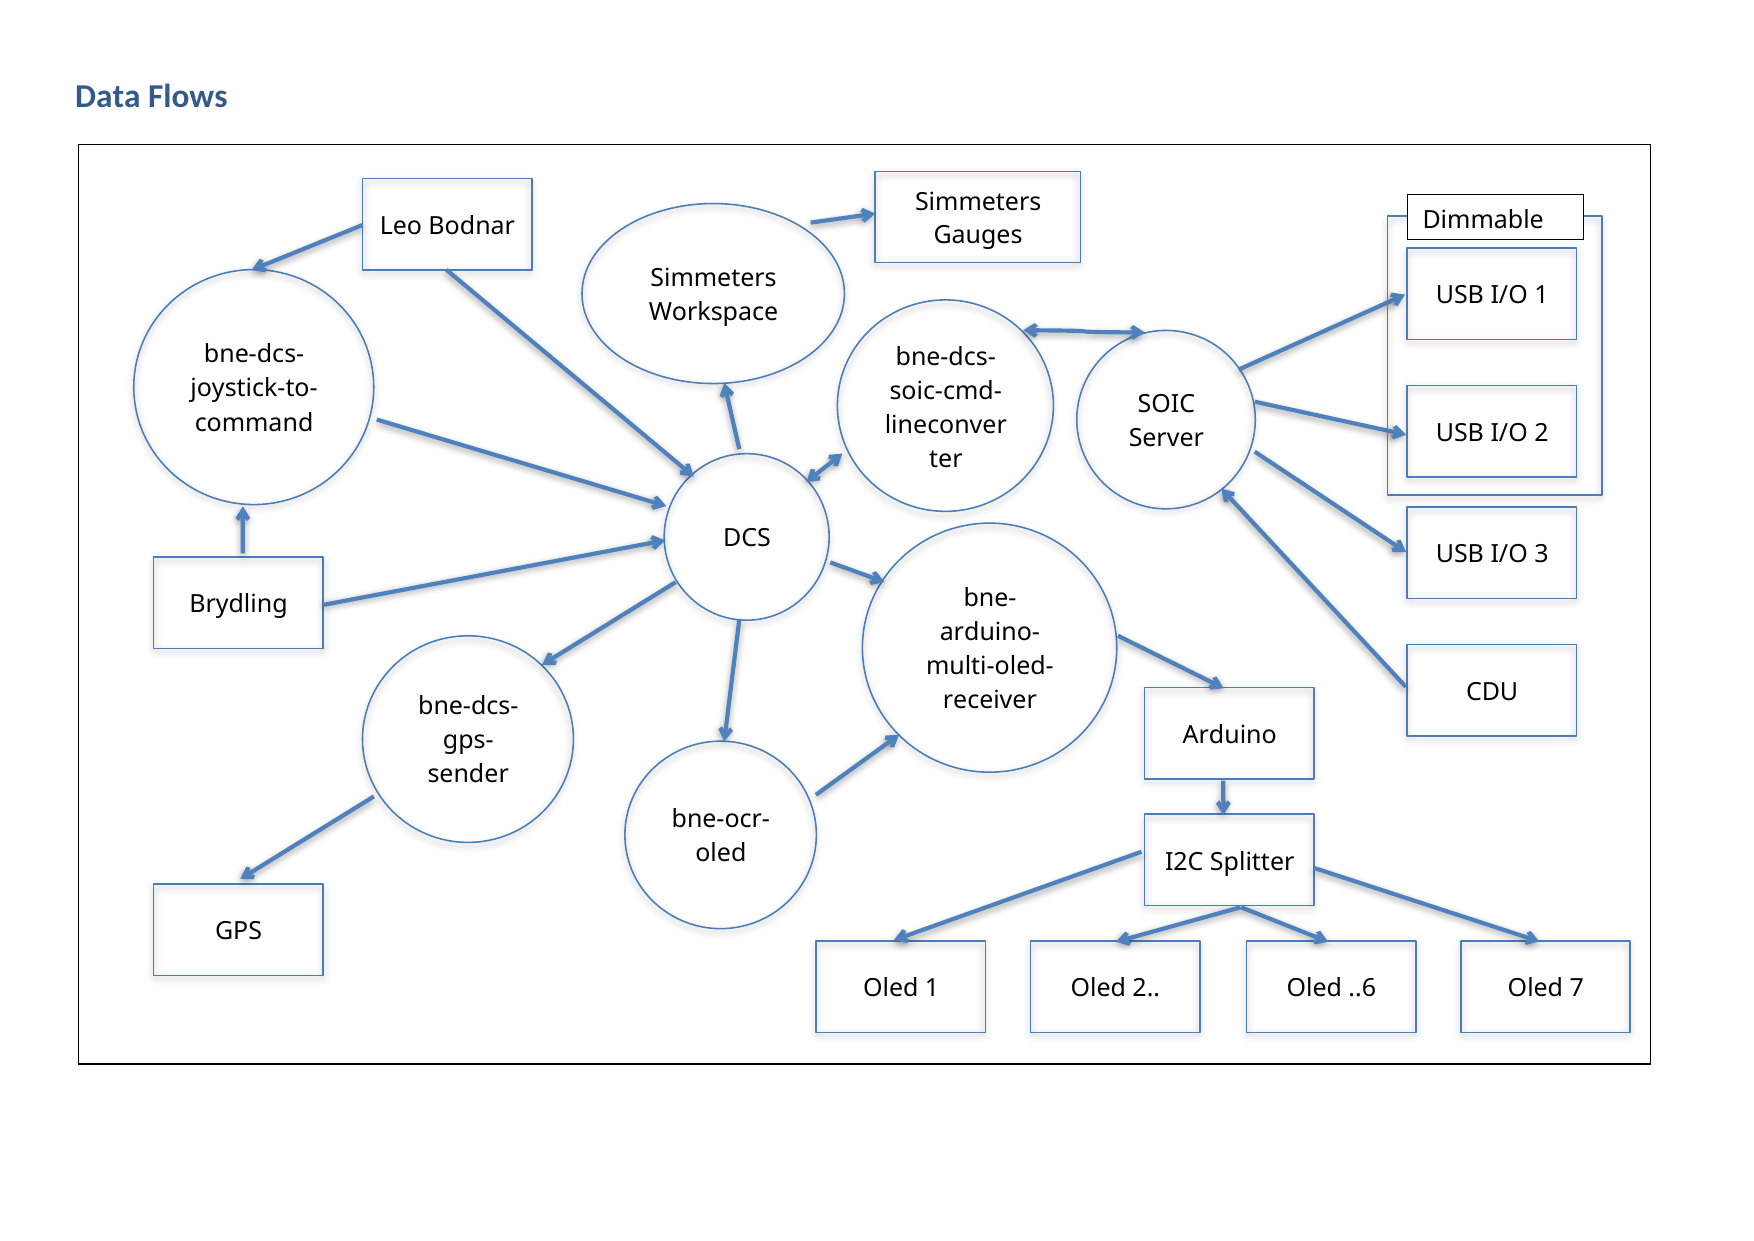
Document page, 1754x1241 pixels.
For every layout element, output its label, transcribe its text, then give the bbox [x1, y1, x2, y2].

text Gauges [890, 217, 1066, 251]
text DCS [703, 520, 790, 554]
text Arduino [1160, 716, 1299, 750]
text SOIC [1118, 386, 1214, 419]
text CDU [1422, 673, 1562, 708]
text USB I/O 3 [1422, 536, 1562, 570]
text bne-dcs-joystick-to-command [184, 336, 324, 438]
text Server [1118, 419, 1214, 454]
text Simmeters [890, 183, 1066, 217]
text I2C Splitter [1160, 843, 1299, 877]
text Oled 7 [1476, 970, 1615, 1004]
text Simmeters [636, 259, 791, 294]
text Oled 2.. [1045, 970, 1185, 1004]
text Oled 1 [831, 970, 971, 1004]
text USB I/O 2 [1422, 414, 1562, 448]
text USB I/O 1 [1422, 277, 1562, 311]
text Brydling [168, 586, 308, 620]
subtitle Data Flows [75, 75, 1679, 116]
text bne-dcs-gps-sender [408, 688, 528, 790]
text Workspace [636, 294, 791, 328]
text Dimmable [1422, 202, 1569, 232]
text GPS [168, 913, 308, 947]
text Leo Bodnar [377, 207, 517, 241]
text Oled ..6 [1261, 970, 1401, 1004]
text bne-dcs-soic-cmd-lineconverter [884, 338, 1007, 473]
text bne-ocr-oled [668, 801, 773, 869]
text bne-arduino-multi-oled-receiver [915, 579, 1065, 716]
